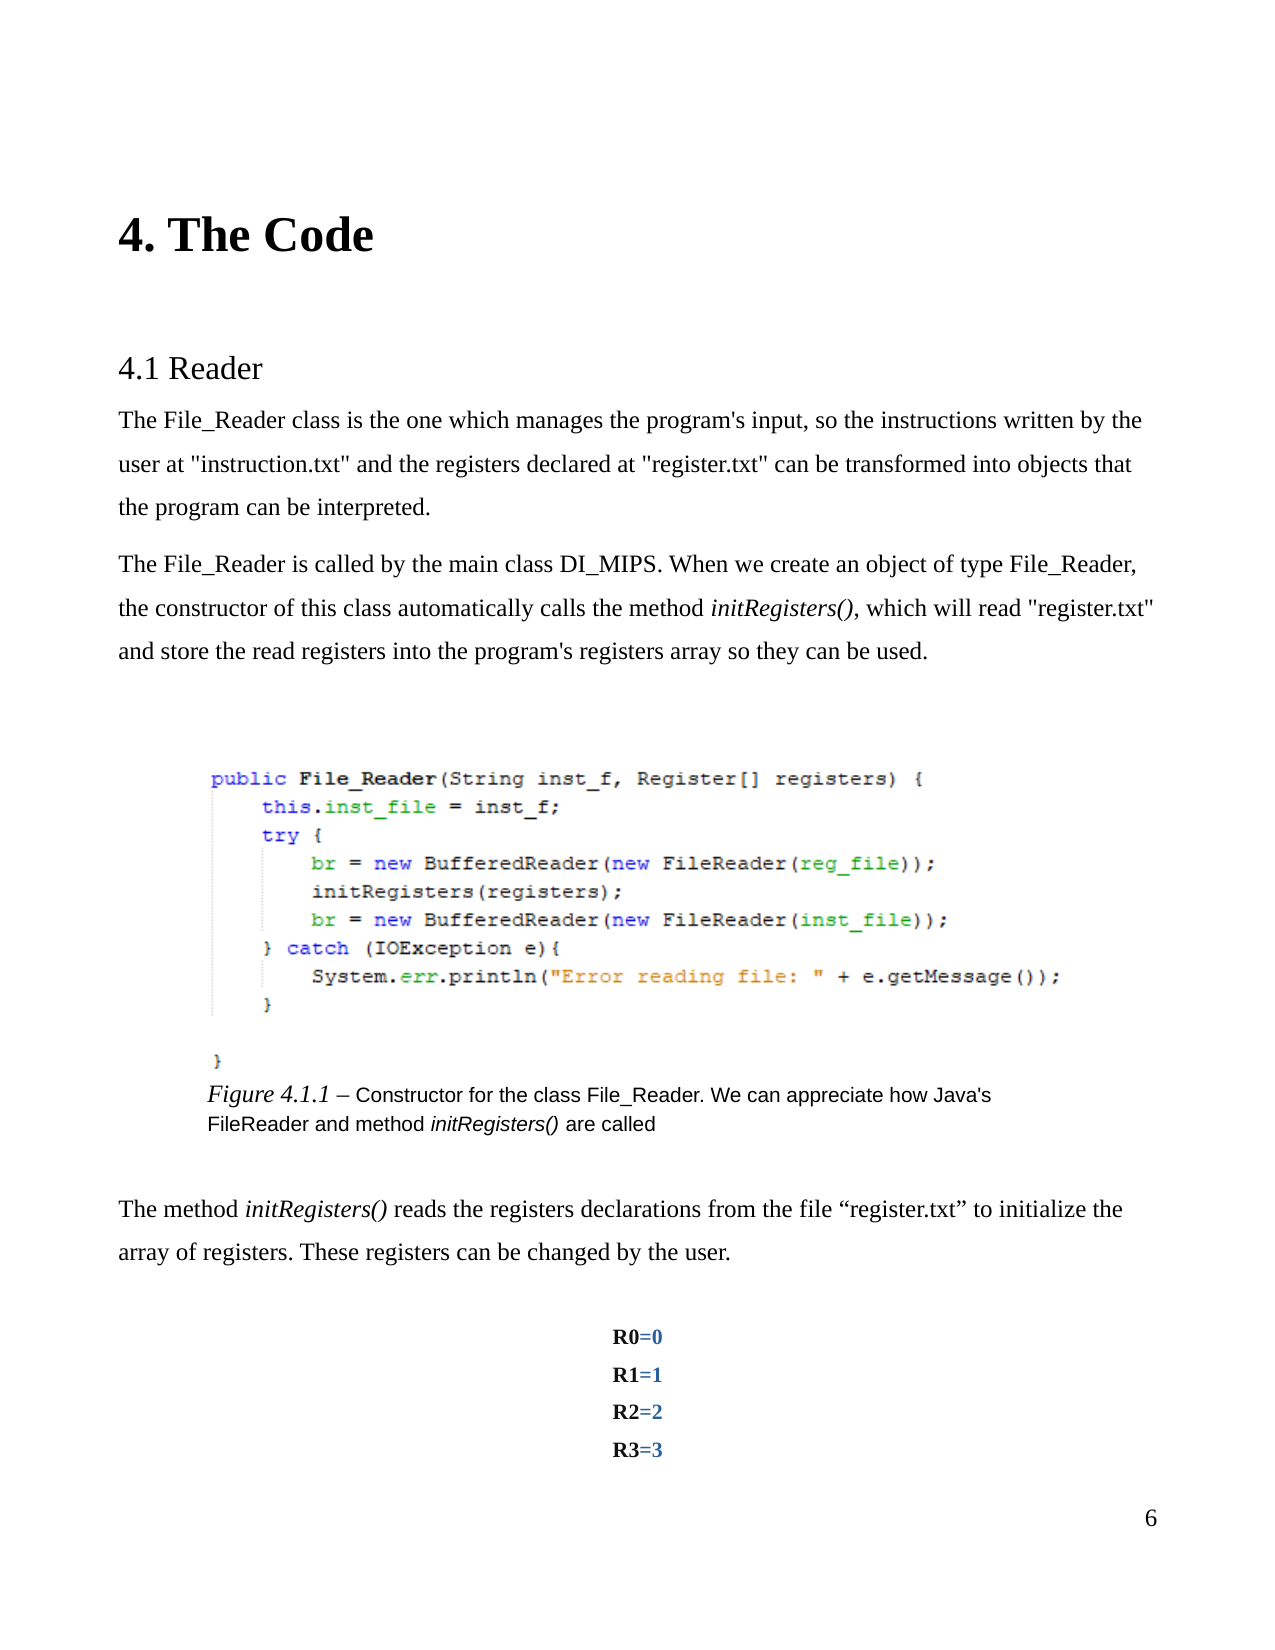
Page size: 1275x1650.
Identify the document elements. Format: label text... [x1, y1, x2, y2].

text R2=2 [118, 1399, 1157, 1424]
picture [207, 763, 1068, 1080]
text Figure 4.1.1 – Constructor for the class File_Reader. We can appreciate how Java's FileReader and method initRegisters() are called [207, 1080, 1068, 1137]
text The File_Reader class is the one which manages the program's input, so the instructions written by the user at "instruction.txt" and the registers declared at "register.txt" can be transformed into objects that the program can be interpreted. [118, 406, 1157, 521]
text 4.1 Reader [118, 348, 1157, 386]
text The method initRegisters() reads the registers declarations from the file “register.txt” to initialize the array of registers. These registers can be changed by the user. [118, 1194, 1157, 1266]
text R1=1 [118, 1362, 1157, 1387]
text R0=0 [118, 1324, 1157, 1349]
text The File_Reader is called by the main class DI_MIPS. When we create an object of type File_Reader, the constructor of this class automatically calls the method initRegisters(), which will read "register.txt" and store the read registers into the program's registers array so they can be used. [118, 549, 1157, 664]
text 4. The Code [118, 204, 1157, 262]
text R3=3 [118, 1437, 1157, 1462]
